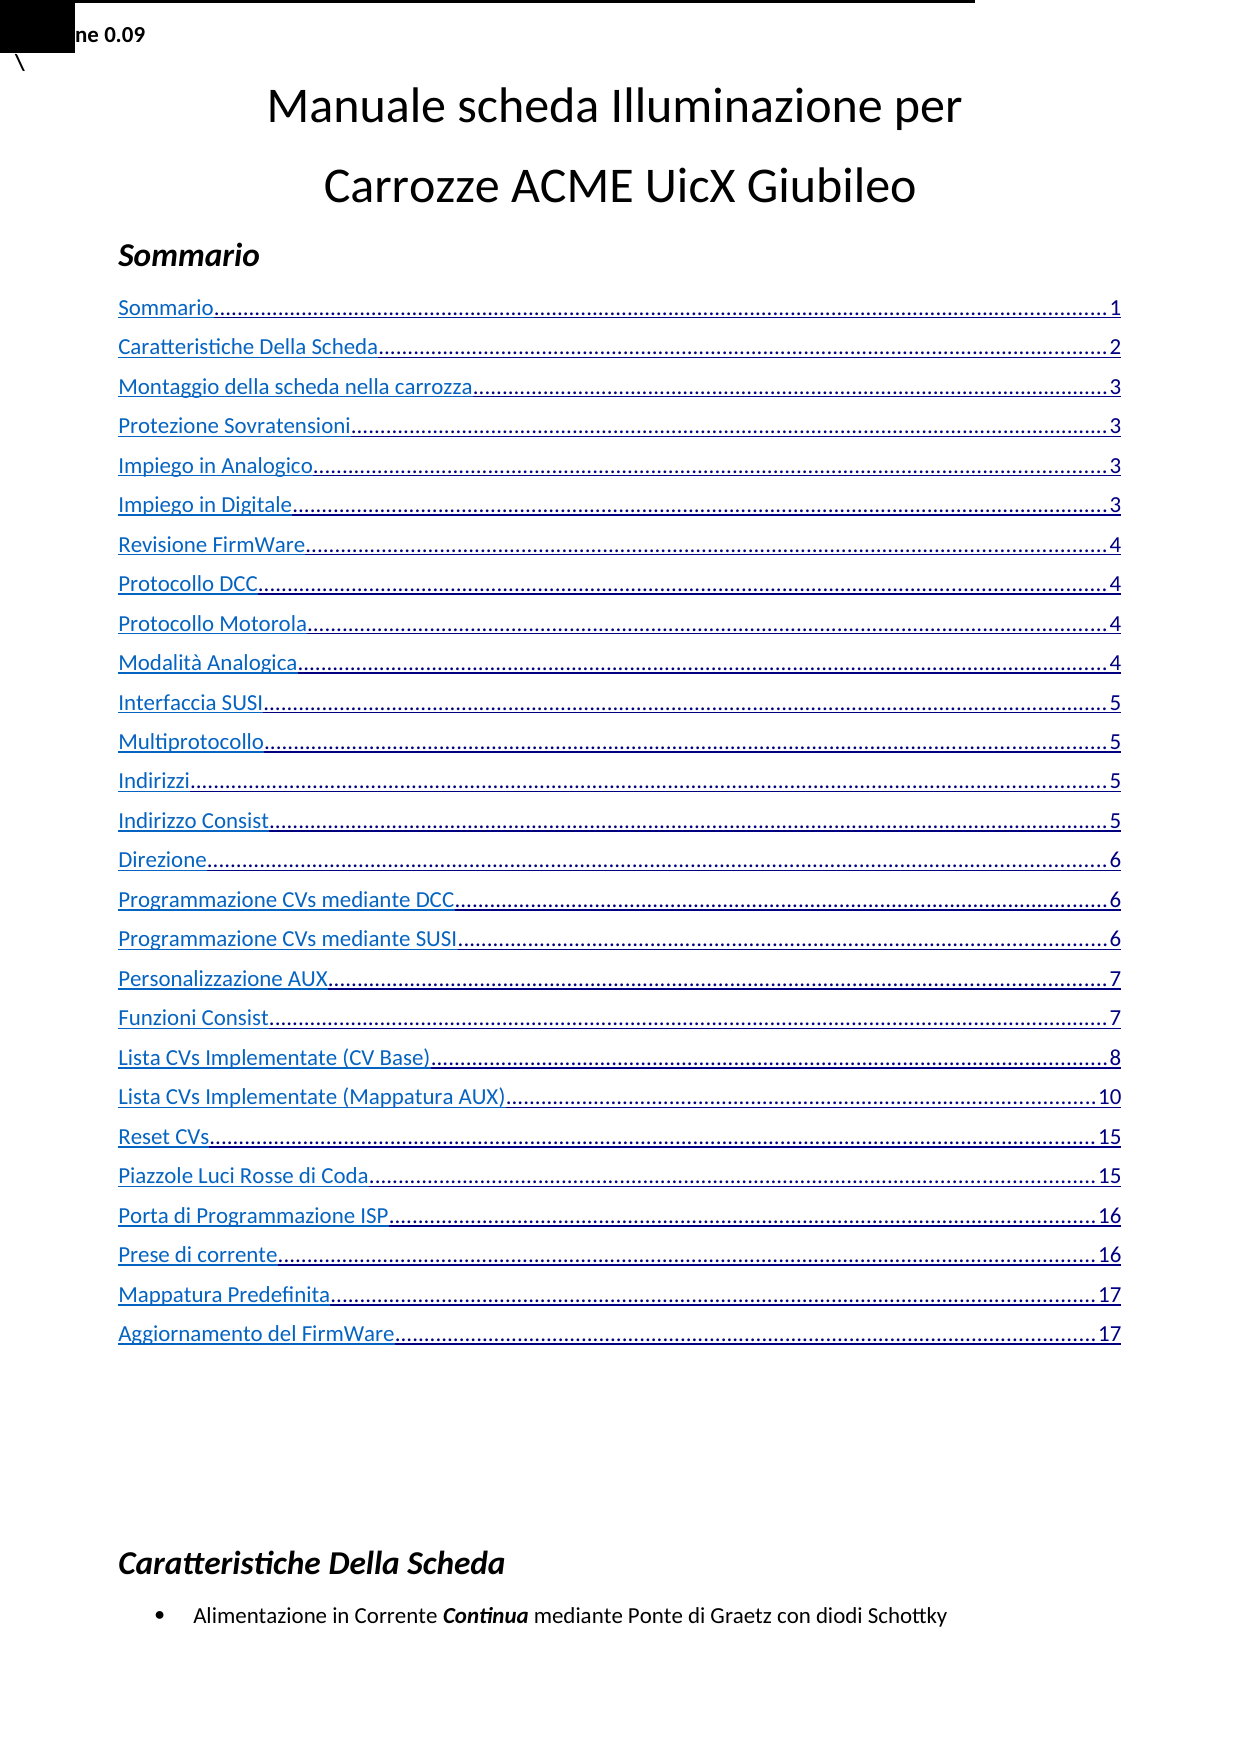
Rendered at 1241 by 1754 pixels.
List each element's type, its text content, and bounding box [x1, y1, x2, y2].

text Prese di corrente 16 [118, 1240, 1122, 1268]
text Carrozze ACME UicX Giubileo [118, 154, 1122, 215]
text Protocollo DCC 4 [118, 569, 1122, 597]
text Funzioni Consist 7 [118, 1003, 1122, 1032]
list Alimentazione in Corrente Continua mediante Ponte di Graetz con diodi Schottky [156, 1601, 1122, 1629]
text Aggiornamento del FirmWare 17 [118, 1319, 1122, 1347]
text Programmazione CVs mediante SUSI 6 [118, 924, 1122, 953]
text Revisione FirmWare 4 [118, 530, 1122, 558]
text Sommario 1 [118, 293, 1122, 321]
text Lista CVs Implementate (CV Base) 8 [118, 1043, 1122, 1071]
subtitle Caratteristiche Della Scheda [118, 1542, 1122, 1582]
text Montaggio della scheda nella carrozza 3 [118, 372, 1122, 400]
text Caratteristiche Della Scheda 2 [118, 332, 1122, 360]
text Interfaccia SUSI 5 [118, 688, 1122, 716]
text Impiego in Analogico 3 [118, 451, 1122, 479]
text Multiprotocollo 5 [118, 727, 1122, 755]
text Mappatura Predefinita 17 [118, 1280, 1122, 1308]
text Lista CVs Implementate (Mappatura AUX) 10 [118, 1082, 1122, 1111]
text Protezione Sovratensioni 3 [118, 411, 1122, 439]
subtitle Sommario [118, 234, 1122, 275]
text Personalizzazione AUX 7 [118, 964, 1122, 992]
text Indirizzi 5 [118, 767, 1122, 795]
text Indirizzo Consist 5 [118, 806, 1122, 834]
text Impiego in Digitale 3 [118, 490, 1122, 518]
text Direzione 6 [118, 846, 1122, 874]
text Porta di Programmazione ISP 16 [118, 1201, 1122, 1229]
text Manuale scheda Illuminazione per [118, 74, 1122, 135]
text Modalità Analogica 4 [118, 648, 1122, 676]
text Programmazione CVs mediante DCC 6 [118, 885, 1122, 913]
text Piazzole Luci Rosse di Coda 15 [118, 1161, 1122, 1189]
text Protocollo Motorola 4 [118, 609, 1122, 637]
text Reset CVs 15 [118, 1122, 1122, 1150]
